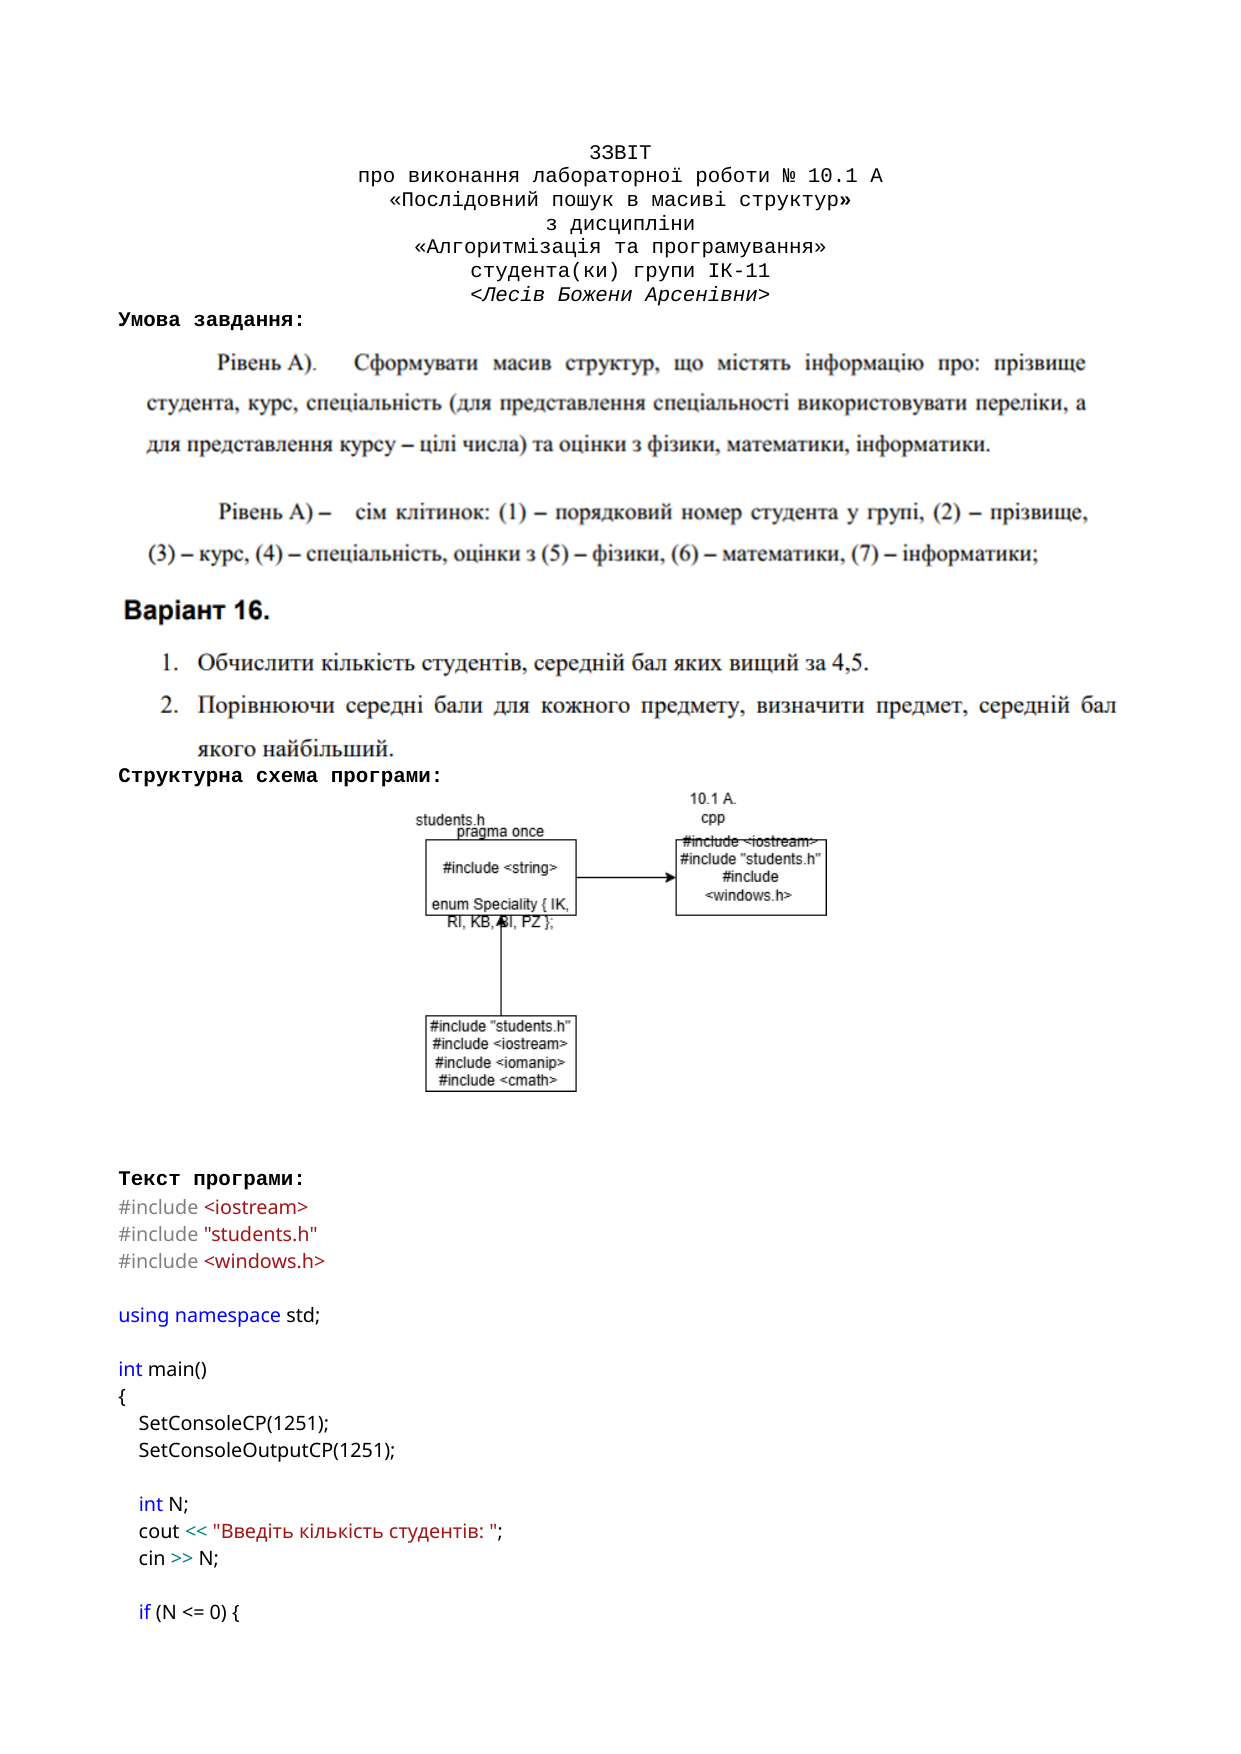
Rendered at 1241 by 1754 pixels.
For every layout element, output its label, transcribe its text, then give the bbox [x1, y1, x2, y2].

text int N; [118, 1490, 1122, 1517]
text using namespace std; [118, 1301, 1122, 1328]
picture [116, 592, 1121, 764]
text студента(ки) групи ІК-11 [118, 260, 1122, 284]
text «Алгоритмізація та програмування» [118, 236, 1122, 260]
text «Послідовний пошук в масиві структур» [118, 189, 1122, 213]
text 3ЗВІТ [118, 142, 1122, 165]
text if (N <= 0) { [118, 1598, 1122, 1625]
picture [413, 790, 827, 1092]
text з дисципліни [118, 213, 1122, 236]
text #include "students.h" [118, 1220, 1122, 1247]
text Текст програми: [118, 1168, 1122, 1192]
text cout << "Введіть кількість студентів: "; [118, 1517, 1122, 1544]
text { [118, 1382, 1122, 1409]
text про виконання лабораторної роботи № 10.1 A [118, 165, 1122, 189]
text Структурна схема програми: [118, 491, 1122, 788]
text SetConsoleCP(1251); [118, 1409, 1122, 1436]
picture [133, 491, 1108, 577]
text <Лесів Божени Арсенівни> [118, 284, 1122, 307]
text Умова завдання: [118, 309, 1122, 332]
text int main() [118, 1355, 1122, 1382]
text #include <windows.h> [118, 1247, 1122, 1274]
picture [133, 334, 1108, 463]
text SetConsoleOutputCP(1251); [118, 1436, 1122, 1463]
text #include <iostream> [118, 1193, 1122, 1220]
text cin >> N; [118, 1544, 1122, 1571]
